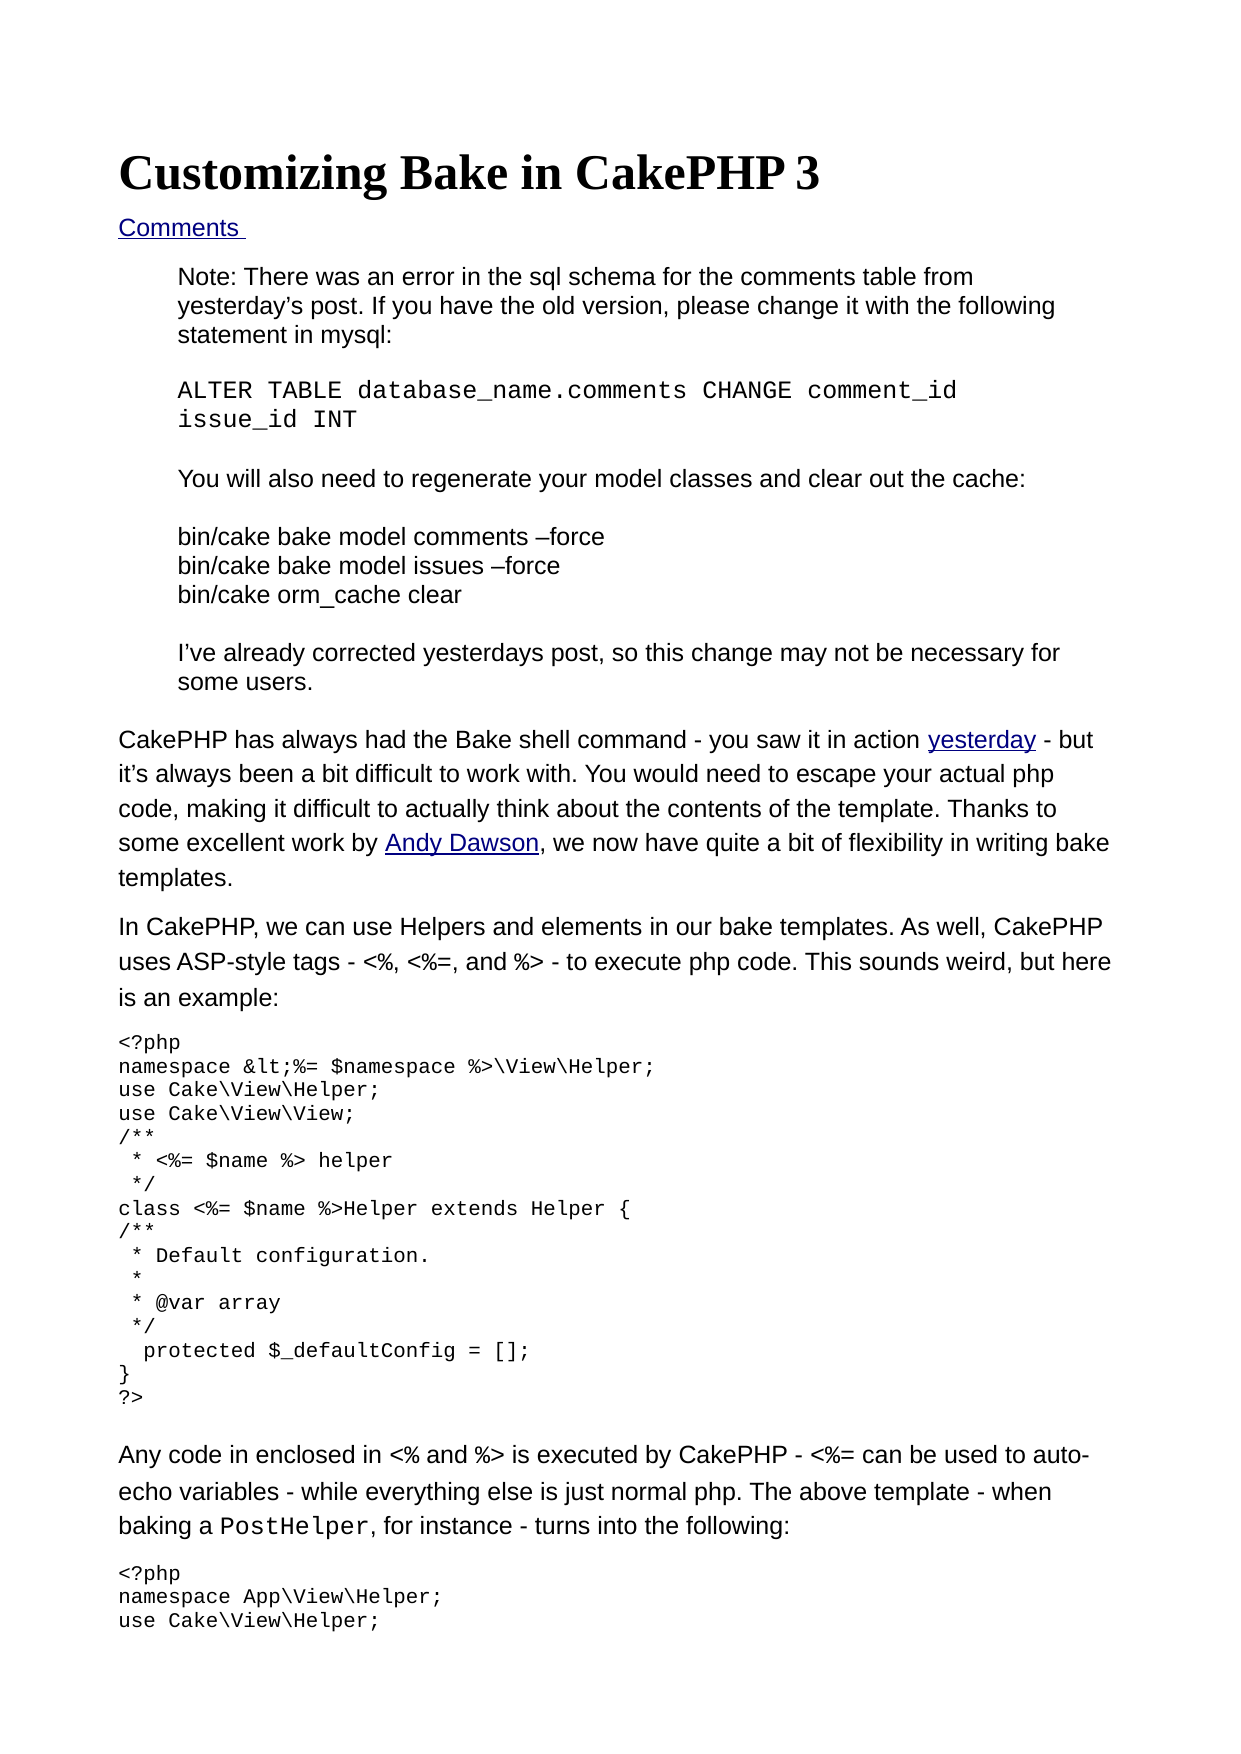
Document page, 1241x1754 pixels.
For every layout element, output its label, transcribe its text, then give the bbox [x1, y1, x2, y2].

text You will also need to regenerate your model classes and clear out the cache: [177, 464, 1063, 493]
text * Default configuration. [118, 1245, 1122, 1269]
text protected $_defaultConfig = []; [118, 1339, 1122, 1363]
text } [118, 1363, 1122, 1387]
text */ [118, 1316, 1122, 1339]
text * <%= $name %> helper [118, 1150, 1122, 1174]
text CakePHP has always had the Bake shell command - you saw it in action yesterday - but it’s always been a bit difficult to work with. You would need to escape your actual php code, making it difficult to actually think about the contents of the template. Thanks to some excellent work by Andy Dawson, we now have quite a bit of flexibility in writing bake templates. [118, 725, 1122, 892]
text <?php [118, 1032, 1122, 1056]
text ?> [118, 1387, 1122, 1411]
text I’ve already corrected yesterdays post, so this change may not be necessary for some users. [177, 638, 1063, 696]
text * @var array [118, 1292, 1122, 1316]
subtitle Customizing Bake in CakePHP 3 [118, 143, 1122, 201]
text Any code in enclosed in <% and %> is executed by CakePHP - <%= can be used to auto-echo variables - while everything else is just normal php. The above template - when baking a PostHelper, for instance - turns into the following: [118, 1440, 1122, 1542]
text use Cake\View\Helper; [118, 1610, 1122, 1634]
text namespace App\View\Helper; [118, 1586, 1122, 1610]
text /** [118, 1127, 1122, 1150]
text use Cake\View\View; [118, 1103, 1122, 1127]
text In CakePHP, we can use Helpers and elements in our bake templates. As well, CakePHP uses ASP-style tags - <%, <%=, and %> - to execute php code. This sounds weird, but here is an example: [118, 912, 1122, 1012]
text Comments [118, 213, 1122, 242]
text class <%= $name %>Helper extends Helper { [118, 1198, 1122, 1221]
text use Cake\View\Helper; [118, 1079, 1122, 1103]
text * [118, 1269, 1122, 1292]
text ALTER TABLE database_name.comments CHANGE comment_id issue_id INT [177, 378, 1063, 434]
text Note: There was an error in the sql schema for the comments table from yesterday’s post. If you have the old version, please change it with the following statement in mysql: [177, 262, 1063, 348]
text <?php [118, 1563, 1122, 1586]
text namespace &lt;%= $namespace %>\View\Helper; [118, 1056, 1122, 1079]
text /** [118, 1221, 1122, 1245]
text bin/cake bake model comments –force bin/cake bake model issues –force bin/cake orm_cache clear [177, 522, 1063, 608]
text */ [118, 1174, 1122, 1198]
